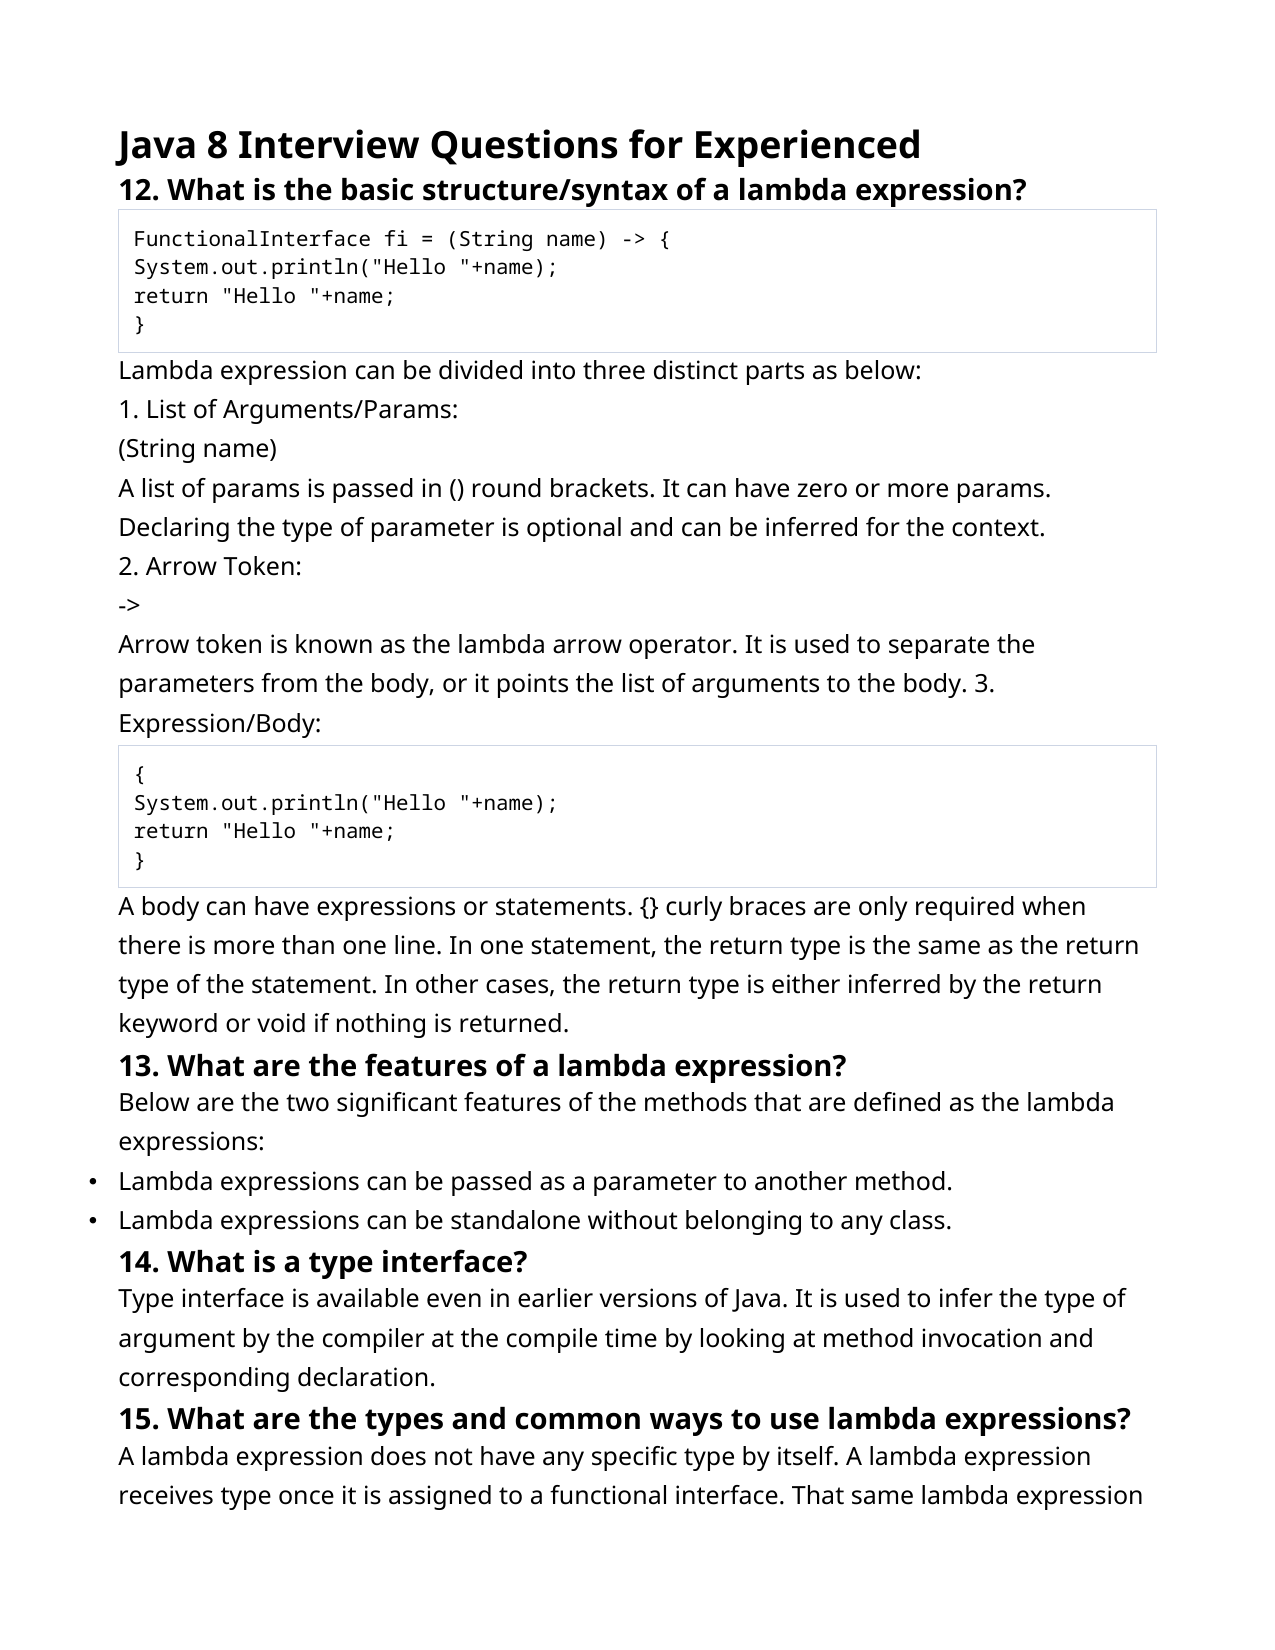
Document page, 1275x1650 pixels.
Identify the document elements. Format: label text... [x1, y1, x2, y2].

subtitle 15. What are the types and common ways to use lambda expressions? [118, 1399, 1157, 1438]
subtitle 13. What are the features of a lambda expression? [118, 1045, 1157, 1085]
text FunctionalInterface fi = (String name) -> { [119, 210, 1156, 237]
text A lambda expression does not have any specific type by itself. A lambda expression receives type once it is assigned to a functional interface. That same lambda expression [118, 1438, 1157, 1512]
subtitle Java 8 Interview Questions for Experienced [118, 118, 1157, 169]
list Lambda expressions can be passed as a parameter to another method. [118, 1163, 1157, 1197]
text return "Hello "+name; [119, 801, 1156, 830]
text { [119, 746, 1156, 773]
text System.out.println("Hello "+name); [119, 773, 1156, 801]
text return "Hello "+name; [119, 266, 1156, 294]
text Below are the two significant features of the methods that are defined as the lambda expressions: [118, 1085, 1157, 1158]
text A list of params is passed in () round brackets. It can have zero or more params. Declaring the type of parameter is optional and can be inferred for the context. [118, 470, 1157, 543]
text Lambda expression can be divided into three distinct parts as below: [118, 353, 1157, 387]
text System.out.println("Hello "+name); [119, 237, 1156, 266]
subtitle 12. What is the basic structure/syntax of a lambda expression? [118, 169, 1157, 209]
text 1. List of Arguments/Params: [118, 392, 1157, 426]
text Type interface is available even in earlier versions of Java. It is used to infer the type of argument by the compiler at the compile time by looking at method invocation and corresponding declaration. [118, 1281, 1157, 1393]
subtitle 14. What is a type interface? [118, 1241, 1157, 1281]
text A body can have expressions or statements. {} curly braces are only required when there is more than one line. In one statement, the return type is the same as the return type of the statement. In other cases, the return type is either inferred by the return keyword or void if nothing is returned. [118, 888, 1157, 1040]
text } [119, 294, 1156, 352]
text } [119, 830, 1156, 887]
text 2. Arrow Token: [118, 549, 1157, 583]
text (String name) [118, 431, 1157, 465]
text -> Arrow token is known as the lambda arrow operator. It is used to separate the parameters from the body, or it points the list of arguments to the body. 3. Expression/Body: [118, 588, 1157, 739]
list Lambda expressions can be standalone without belonging to any class. [118, 1202, 1157, 1236]
